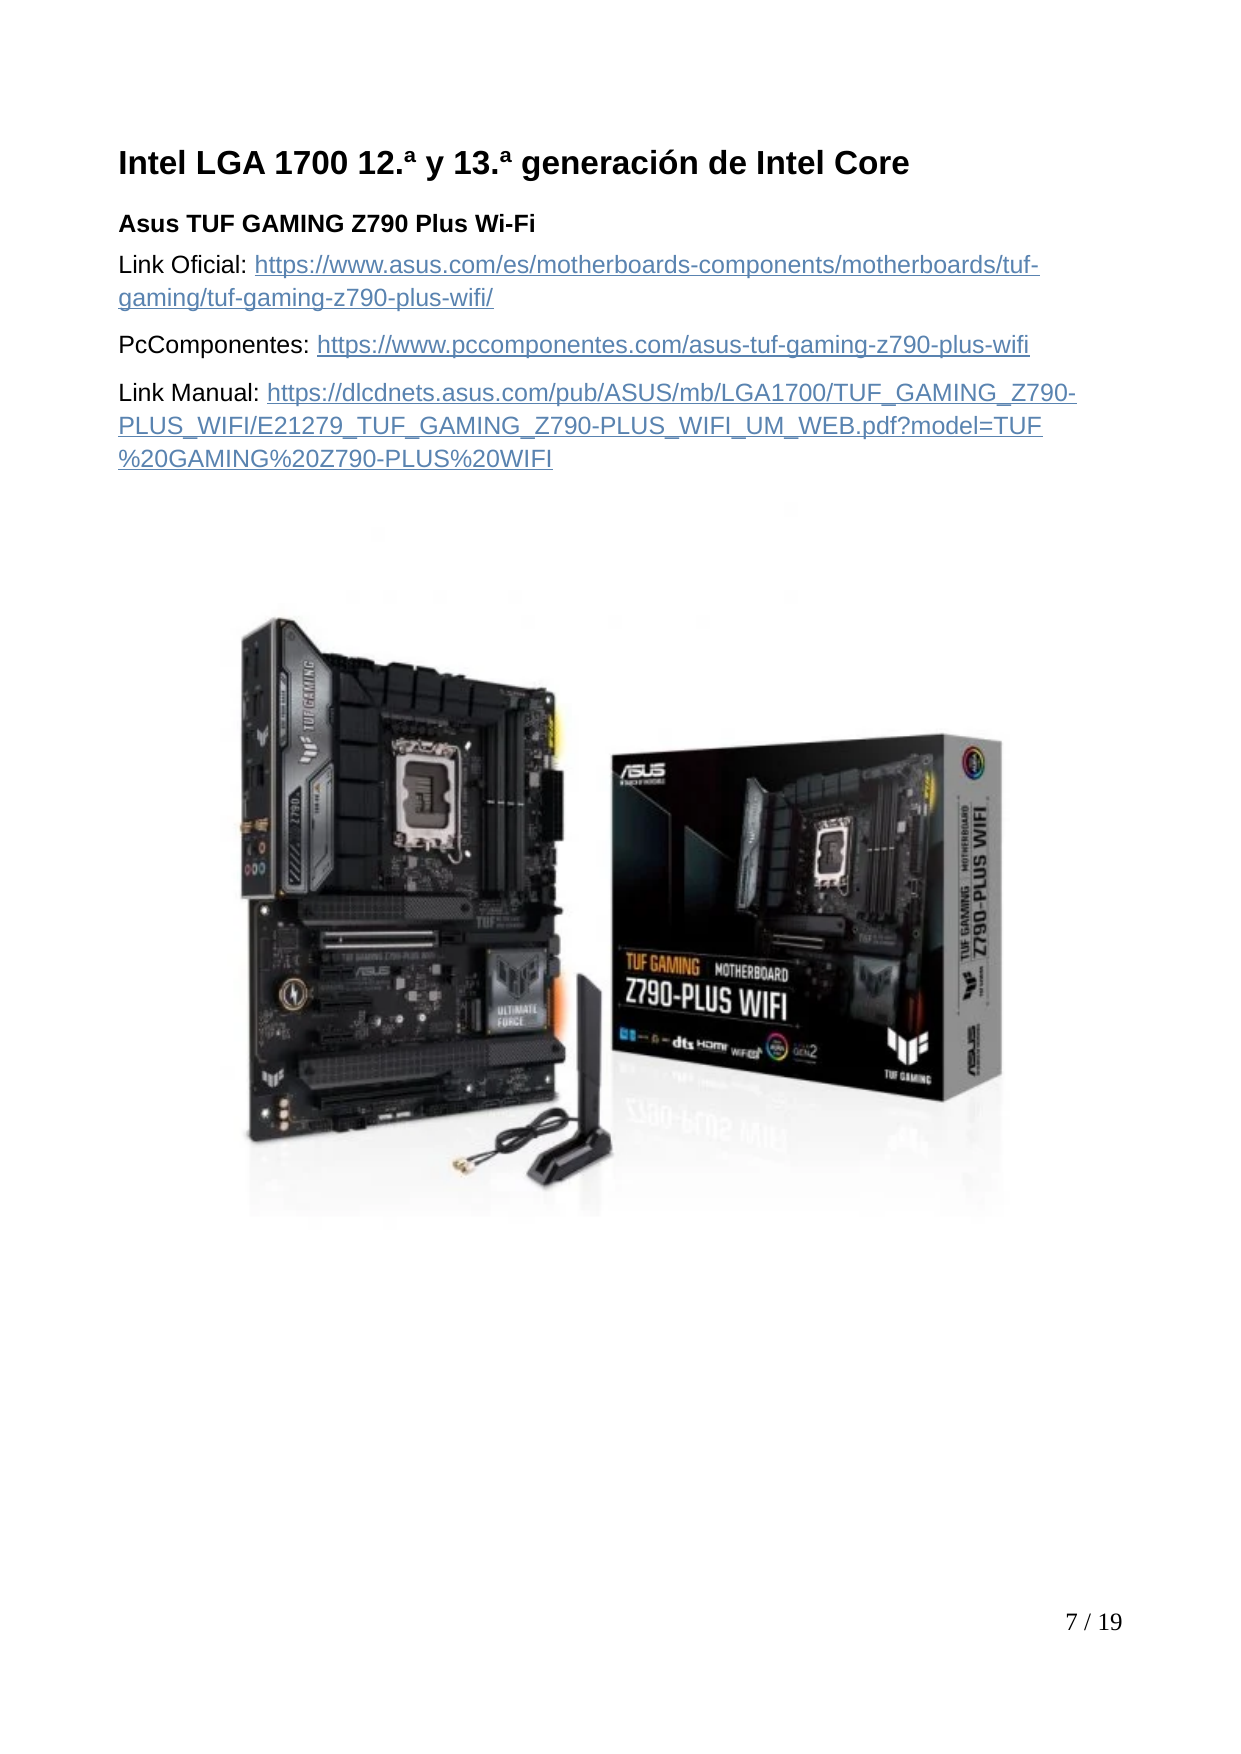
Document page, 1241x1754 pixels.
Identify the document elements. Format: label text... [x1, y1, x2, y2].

text Link Manual: https://dlcdnets.asus.com/pub/ASUS/mb/LGA1700/TUF_GAMING_Z790-PLUS_WIFI/E21279_TUF_GAMING_Z790-PLUS_WIFI_UM_WEB.pdf?model=TUF%20GAMING%20Z790-PLUS%20WIFI [118, 378, 1122, 473]
subtitle Asus TUF GAMING Z790 Plus Wi-Fi [118, 209, 1122, 237]
text Link Oficial: https://www.asus.com/es/motherboards-components/motherboards/tuf-gaming/tuf-gaming-z790-plus-wifi/ [118, 250, 1122, 312]
picture [209, 491, 1032, 1297]
text PcComponentes: https://www.pccomponentes.com/asus-tuf-gaming-z790-plus-wifi [118, 331, 1122, 359]
subtitle Intel LGA 1700 12.ª y 13.ª generación de Intel Core [118, 143, 1122, 182]
